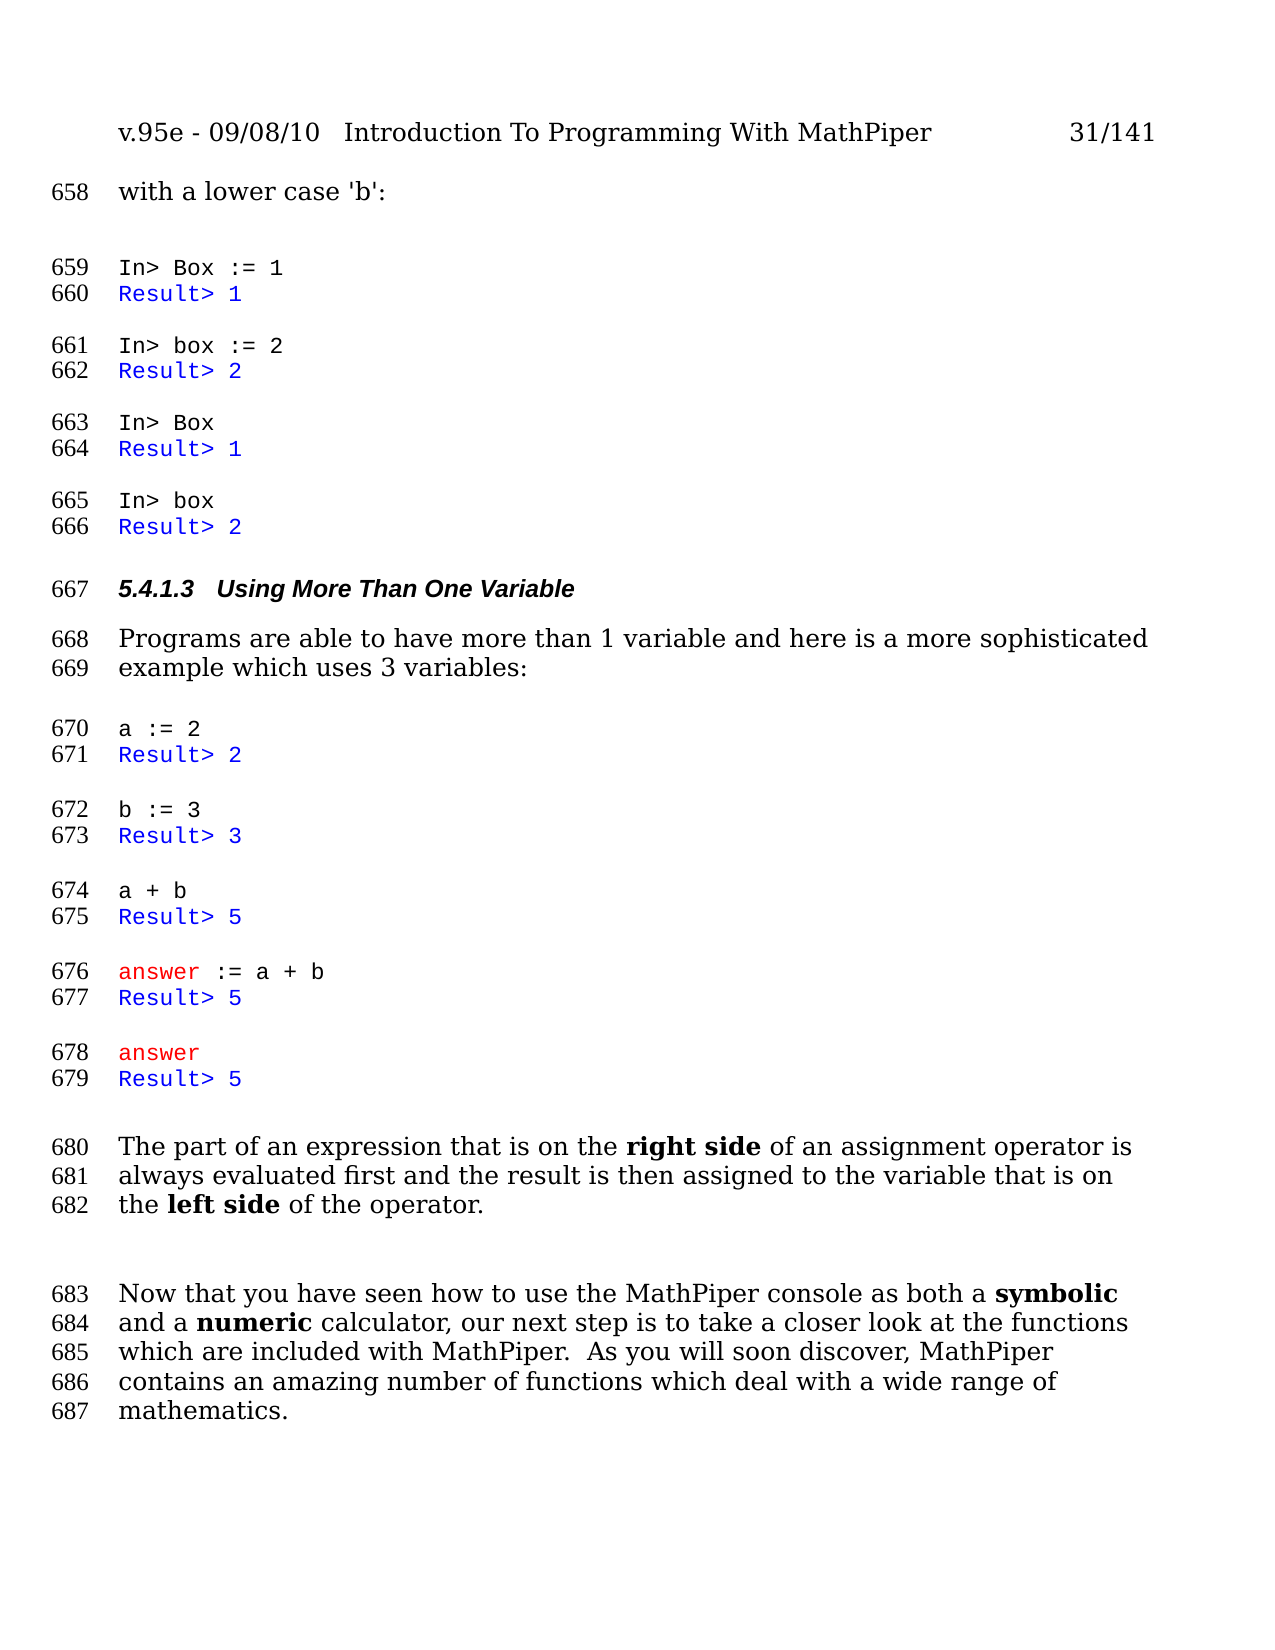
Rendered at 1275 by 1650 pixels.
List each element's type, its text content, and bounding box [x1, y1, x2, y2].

text In> Box := 1 [118, 256, 1157, 282]
text Result> 2 [118, 743, 1157, 769]
text Result> 5 [118, 906, 1157, 931]
text In> box := 2 [118, 334, 1157, 360]
text answer [118, 1042, 1157, 1068]
text Result> 2 [118, 360, 1157, 386]
text a + b [118, 879, 1157, 906]
text Result> 2 [118, 516, 1157, 541]
text with a lower case 'b': [118, 177, 1157, 206]
text In> box [118, 489, 1157, 516]
text answer := a + b [118, 961, 1157, 987]
text Result> 1 [118, 438, 1157, 464]
text In> Box [118, 412, 1157, 438]
text Result> 5 [118, 987, 1157, 1012]
text Result> 1 [118, 282, 1157, 308]
text Now that you have seen how to use the MathPiper console as both a symbolic and a numeric calculator, our next step is to take a closer look at the functions which are included with MathPiper. As you will soon discover, MathPiper contains an amazing number of functions which deal with a wide range of mathematics. [118, 1279, 1157, 1425]
subtitle Using More Than One Variable [118, 574, 1157, 603]
text a := 2 [118, 717, 1157, 743]
text Result> 5 [118, 1068, 1157, 1093]
text Programs are able to have more than 1 variable and here is a more sophisticated example which uses 3 variables: [118, 624, 1157, 682]
text b := 3 [118, 798, 1157, 824]
text The part of an expression that is on the right side of an assignment operator is always evaluated first and the result is then assigned to the variable that is on the left side of the operator. [118, 1132, 1157, 1219]
text Result> 3 [118, 824, 1157, 850]
